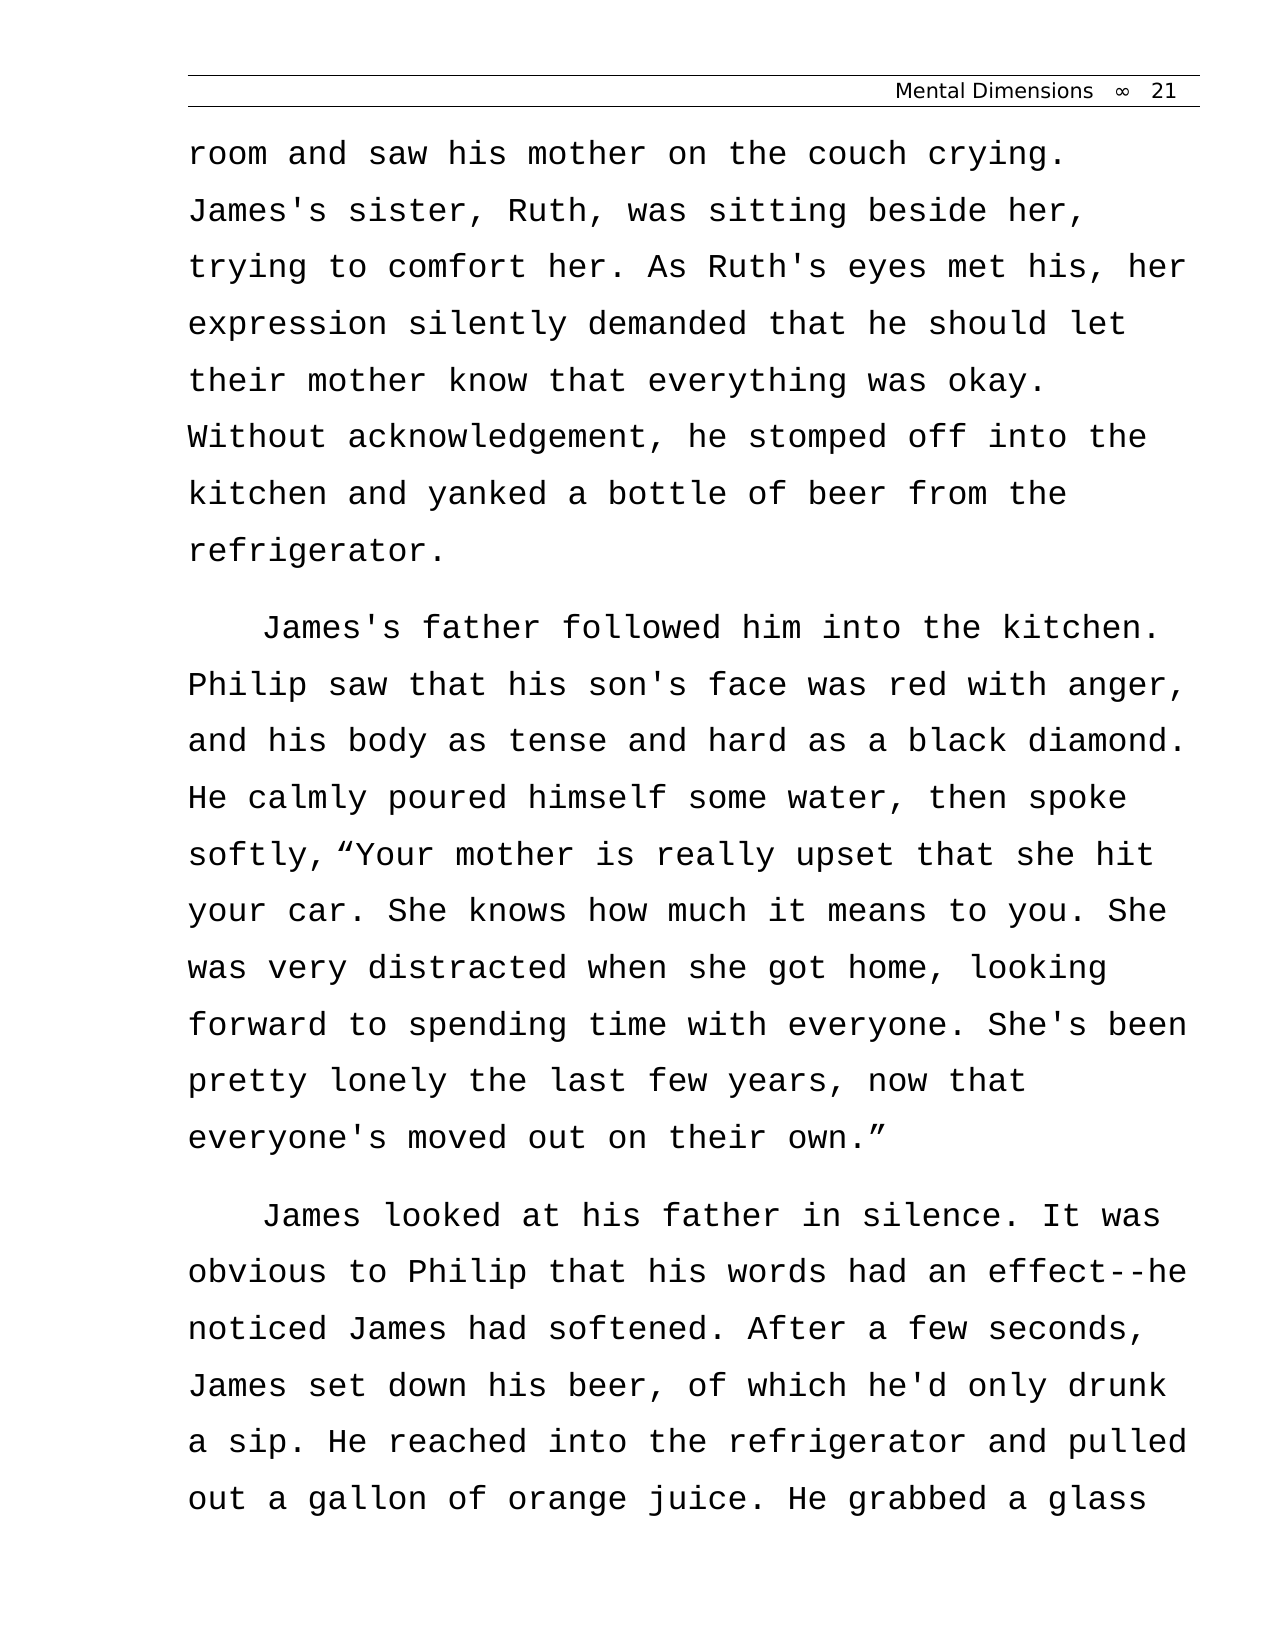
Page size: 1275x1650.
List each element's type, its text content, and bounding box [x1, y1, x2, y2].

text James's father followed him into the kitchen. Philip saw that his son's face was red with anger, and his body as tense and hard as a black diamond. He calmly poured himself some water, then spoke softly, “Your mother is really upset that she hit your car. She knows how much it means to you. She was very distracted when she got home, looking forward to spending time with everyone. She's been pretty lonely the last few years, now that everyone's moved out on their own.” [187, 611, 1200, 1158]
text room and saw his mother on the couch crying. James's sister, Ruth, was sitting beside her, trying to comfort her. As Ruth's eyes met his, her expression silently demanded that he should let their mother know that everything was okay. Without acknowledgement, he stomped off into the kitchen and yanked a bottle of beer from the refrigerator. [187, 137, 1200, 571]
text James looked at his father in silence. It was obvious to Philip that his words had an effect--he noticed James had softened. After a few seconds, James set down his beer, of which he'd only drunk a sip. He reached into the refrigerator and pulled out a gallon of orange juice. He grabbed a glass [187, 1198, 1200, 1519]
